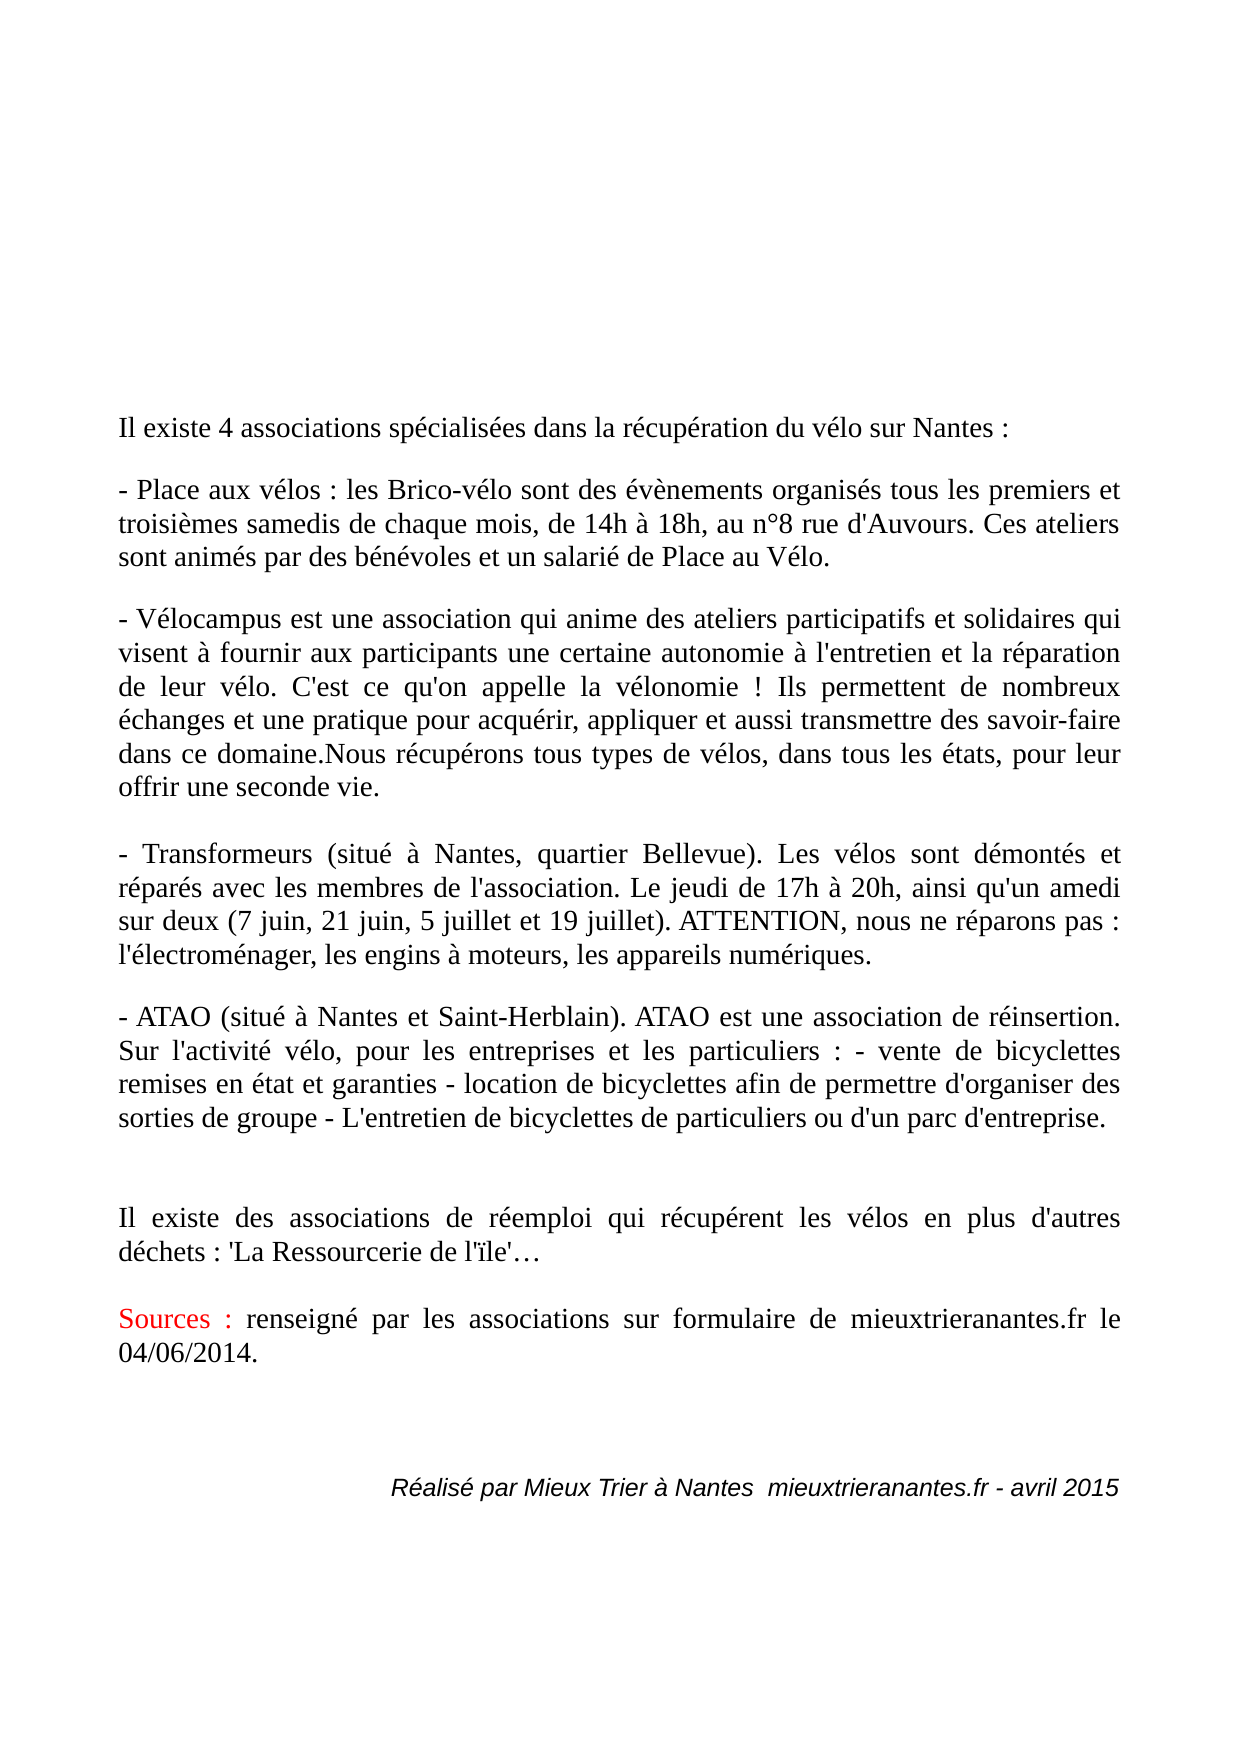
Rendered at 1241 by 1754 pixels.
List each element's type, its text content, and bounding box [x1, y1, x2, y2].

text - ATAO (situé à Nantes et Saint-Herblain). ATAO est une association de réinsertion. Sur l'activité vélo, pour les entreprises et les particuliers : - vente de bicyclettes remises en état et garanties - location de bicyclettes afin de permettre d'organiser des sorties de groupe - L'entretien de bicyclettes de particuliers ou d'un parc d'entreprise. [118, 999, 1122, 1133]
text - Vélocampus est une association qui anime des ateliers participatifs et solidaires qui visent à fournir aux participants une certaine autonomie à l'entretien et la réparation de leur vélo. C'est ce qu'on appelle la vélonomie ! Ils permettent de nombreux échanges et une pratique pour acquérir, appliquer et aussi transmettre des savoir-faire dans ce domaine.Nous récupérons tous types de vélos, dans tous les états, pour leur offrir une seconde vie. [118, 602, 1122, 803]
text Il existe 4 associations spécialisées dans la récupération du vélo sur Nantes : [118, 410, 1122, 443]
text Réalisé par Mieux Trier à Nantes mieuxtrieranantes.fr - avril 2015 [118, 1473, 1122, 1502]
text Sources : renseigné par les associations sur formulaire de mieuxtrieranantes.fr le 04/06/2014. [118, 1268, 1122, 1368]
text - Transformeurs (situé à Nantes, quartier Bellevue). Les vélos sont démontés et réparés avec les membres de l'association. Le jeudi de 17h à 20h, ainsi qu'un amedi sur deux (7 juin, 21 juin, 5 juillet et 19 juillet). ATTENTION, nous ne réparons pas : l'électroménager, les engins à moteurs, les appareils numériques. [118, 836, 1122, 971]
text - Place aux vélos : les Brico-vélo sont des évènements organisés tous les premiers et troisièmes samedis de chaque mois, de 14h à 18h, au n°8 rue d'Auvours. Ces ateliers sont animés par des bénévoles et un salarié de Place au Vélo. [118, 472, 1122, 573]
text Il existe des associations de réemploi qui récupérent les vélos en plus d'autres déchets : 'La Ressourcerie de l'ïle'… [118, 1133, 1122, 1268]
